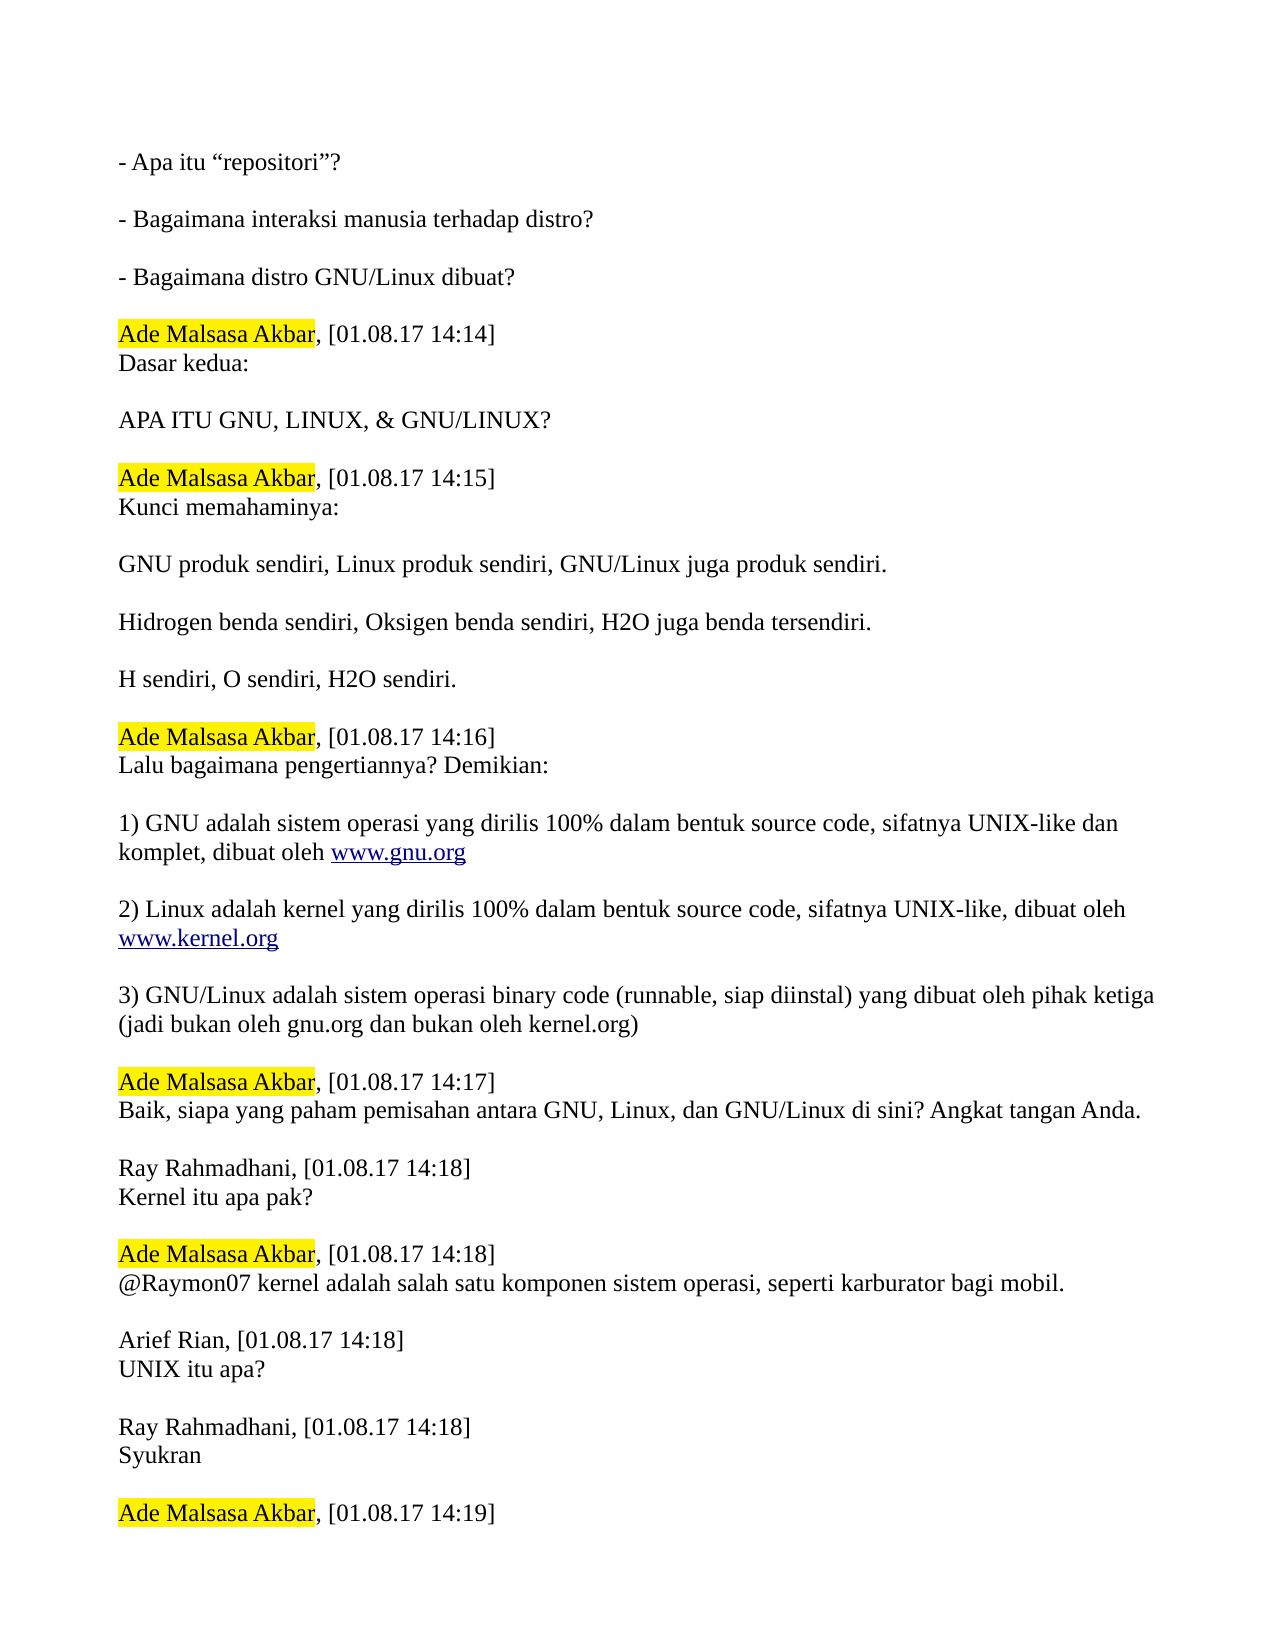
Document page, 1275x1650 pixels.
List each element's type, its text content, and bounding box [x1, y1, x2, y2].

text Ade Malsasa Akbar, [01.08.17 14:17] [118, 1067, 1157, 1096]
text Kunci memahaminya: [118, 492, 1157, 521]
text - Apa itu “repositori”? [118, 147, 1157, 176]
text Ade Malsasa Akbar, [01.08.17 14:18] [118, 1239, 1157, 1268]
text UNIX itu apa? [118, 1354, 1157, 1383]
text 2) Linux adalah kernel yang dirilis 100% dalam bentuk source code, sifatnya UNIX-like, dibuat oleh www.kernel.org [118, 894, 1157, 952]
text - Bagaimana distro GNU/Linux dibuat? [118, 262, 1157, 291]
text Hidrogen benda sendiri, Oksigen benda sendiri, H2O juga benda tersendiri. [118, 607, 1157, 636]
text Lalu bagaimana pengertiannya? Demikian: [118, 751, 1157, 779]
text Baik, siapa yang paham pemisahan antara GNU, Linux, dan GNU/Linux di sini? Angkat tangan Anda. [118, 1096, 1157, 1124]
text Ade Malsasa Akbar, [01.08.17 14:15] [118, 463, 1157, 492]
text Ade Malsasa Akbar, [01.08.17 14:14] [118, 319, 1157, 348]
text Ade Malsasa Akbar, [01.08.17 14:16] [118, 722, 1157, 751]
text Ade Malsasa Akbar, [01.08.17 14:19] [118, 1498, 1157, 1527]
text 3) GNU/Linux adalah sistem operasi binary code (runnable, siap diinstal) yang dibuat oleh pihak ketiga (jadi bukan oleh gnu.org dan bukan oleh kernel.org) [118, 981, 1157, 1038]
text Arief Rian, [01.08.17 14:18] [118, 1326, 1157, 1354]
text Dasar kedua: [118, 348, 1157, 377]
text @Raymon07 kernel adalah salah satu komponen sistem operasi, seperti karburator bagi mobil. [118, 1268, 1157, 1297]
text H sendiri, O sendiri, H2O sendiri. [118, 664, 1157, 693]
text GNU produk sendiri, Linux produk sendiri, GNU/Linux juga produk sendiri. [118, 549, 1157, 578]
text 1) GNU adalah sistem operasi yang dirilis 100% dalam bentuk source code, sifatnya UNIX-like dan komplet, dibuat oleh www.gnu.org [118, 808, 1157, 866]
text - Bagaimana interaksi manusia terhadap distro? [118, 204, 1157, 233]
text APA ITU GNU, LINUX, & GNU/LINUX? [118, 406, 1157, 434]
text Kernel itu apa pak? [118, 1182, 1157, 1211]
text Ray Rahmadhani, [01.08.17 14:18] [118, 1153, 1157, 1182]
text Syukran [118, 1441, 1157, 1469]
text Ray Rahmadhani, [01.08.17 14:18] [118, 1412, 1157, 1441]
